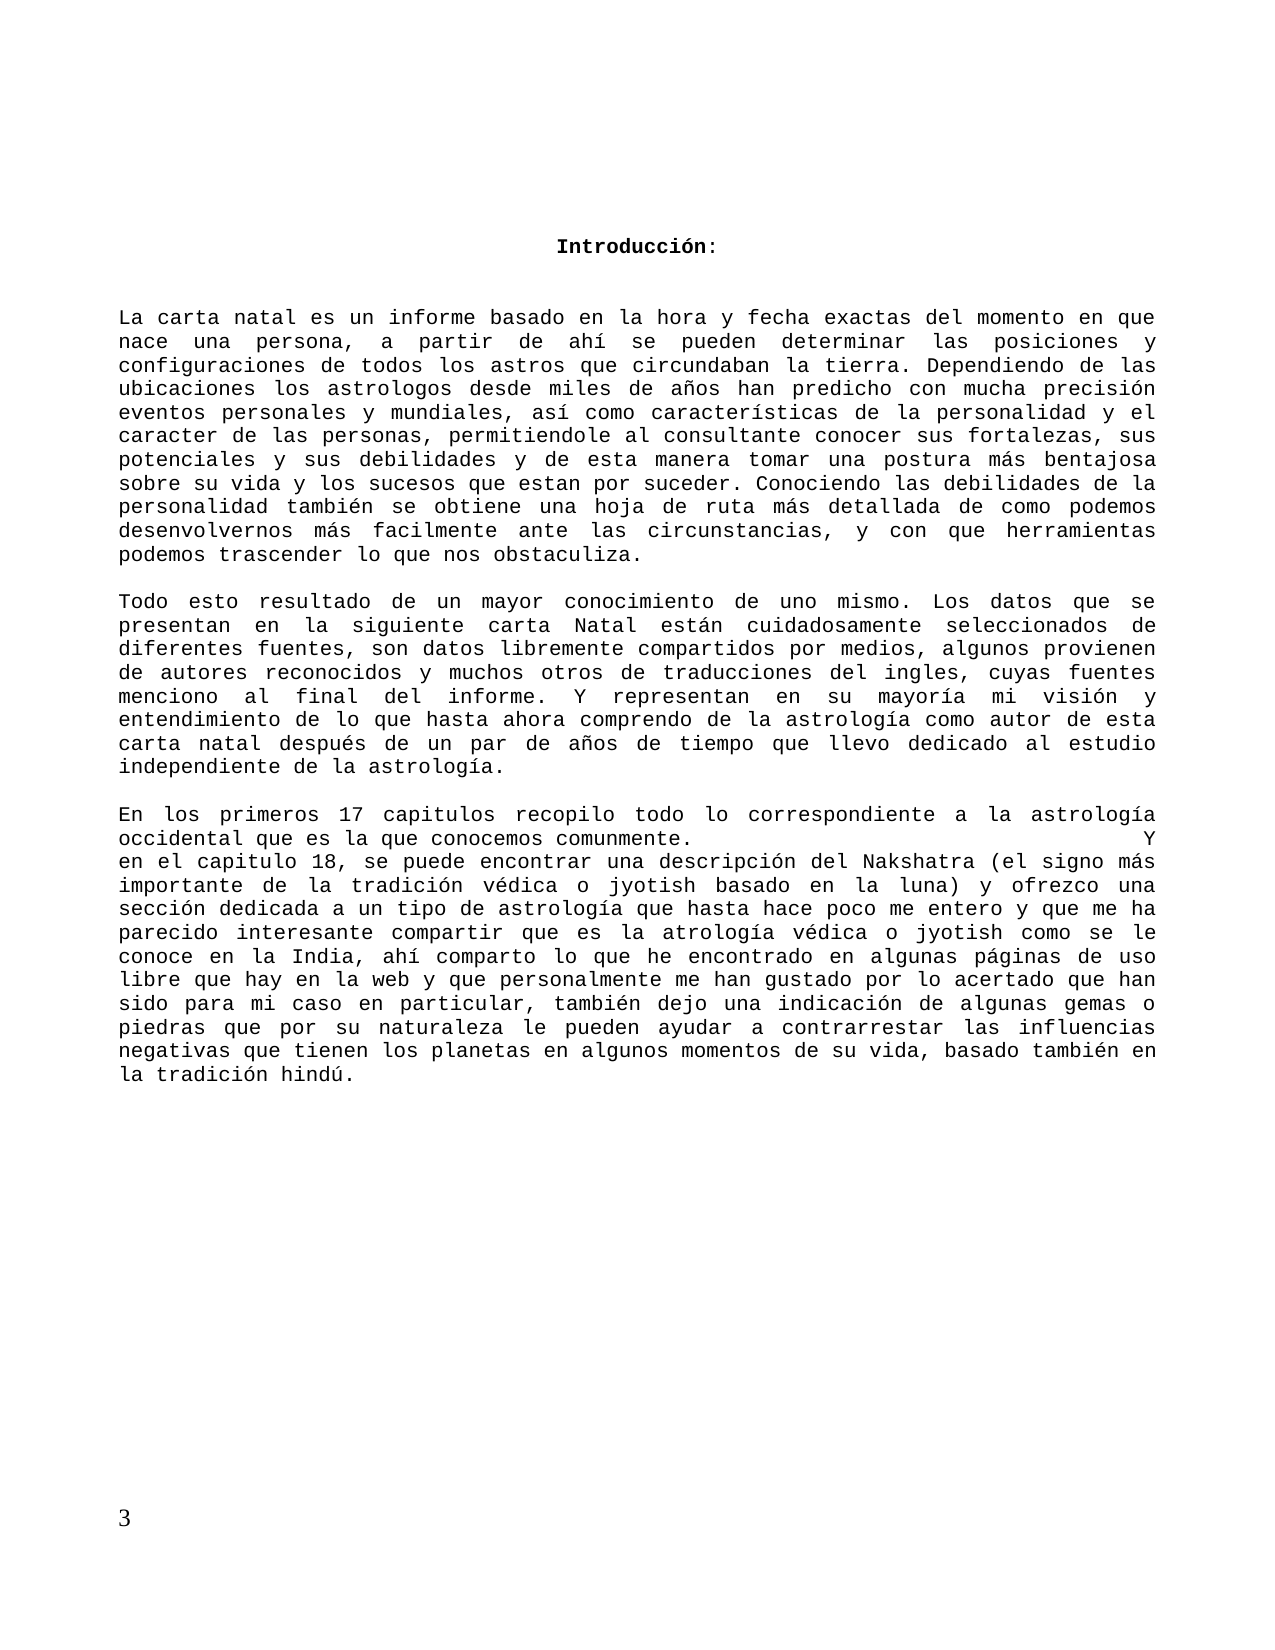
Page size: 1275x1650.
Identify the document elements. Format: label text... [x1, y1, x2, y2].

text En los primeros 17 capitulos recopilo todo lo correspondiente a la astrología occidental que es la que conocemos comunmente. Y en el capitulo 18, se puede encontrar una descripción del Nakshatra (el signo más importante de la tradición védica o jyotish basado en la luna) y ofrezco una sección dedicada a un tipo de astrología que hasta hace poco me entero y que me ha parecido interesante compartir que es la atrología védica o jyotish como se le conoce en la India, ahí comparto lo que he encontrado en algunas páginas de uso libre que hay en la web y que personalmente me han gustado por lo acertado que han sido para mi caso en particular, también dejo una indicación de algunas gemas o piedras que por su naturaleza le pueden ayudar a contrarrestar las influencias negativas que tienen los planetas en algunos momentos de su vida, basado también en la tradición hindú. [118, 804, 1157, 1088]
text Introducción: [118, 236, 1157, 260]
text La carta natal es un informe basado en la hora y fecha exactas del momento en que nace una persona, a partir de ahí se pueden determinar las posiciones y configuraciones de todos los astros que circundaban la tierra. Dependiendo de las ubicaciones los astrologos desde miles de años han predicho con mucha precisión eventos personales y mundiales, así como características de la personalidad y el caracter de las personas, permitiendole al consultante conocer sus fortalezas, sus potenciales y sus debilidades y de esta manera tomar una postura más bentajosa sobre su vida y los sucesos que estan por suceder. Conociendo las debilidades de la personalidad también se obtiene una hoja de ruta más detallada de como podemos desenvolvernos más facilmente ante las circunstancias, y con que herramientas podemos trascender lo que nos obstaculiza. [118, 307, 1157, 567]
text Todo esto resultado de un mayor conocimiento de uno mismo. Los datos que se presentan en la siguiente carta Natal están cuidadosamente seleccionados de diferentes fuentes, son datos libremente compartidos por medios, algunos provienen de autores reconocidos y muchos otros de traducciones del ingles, cuyas fuentes menciono al final del informe. Y representan en su mayoría mi visión y entendimiento de lo que hasta ahora comprendo de la astrología como autor de esta carta natal después de un par de años de tiempo que llevo dedicado al estudio independiente de la astrología. [118, 591, 1157, 780]
